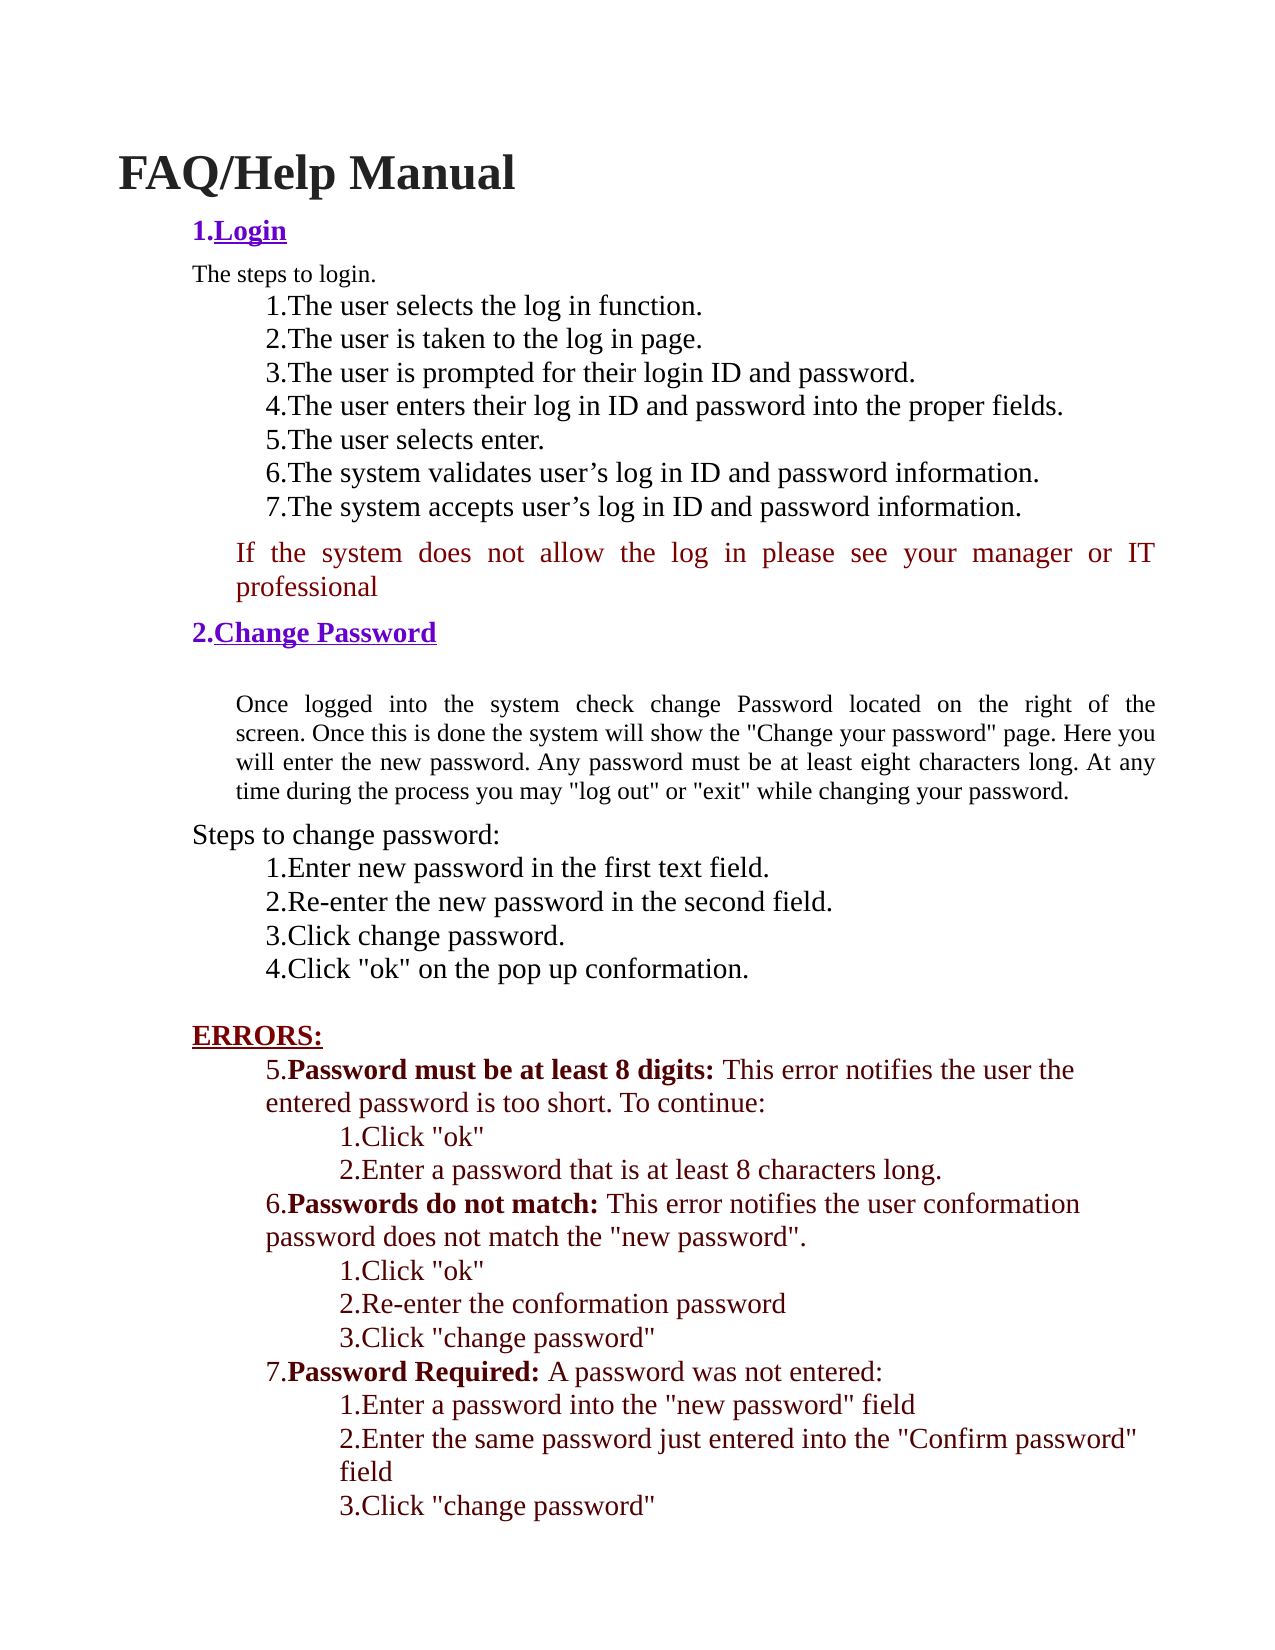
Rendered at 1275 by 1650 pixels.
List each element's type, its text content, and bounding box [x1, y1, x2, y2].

list The system validates user’s log in ID and password information. [118, 456, 1157, 489]
list Click "change password" [118, 1488, 1157, 1521]
list The steps to login. [118, 259, 1157, 288]
list Click change password. [118, 918, 1157, 951]
list The user is prompted for their login ID and password. [118, 355, 1157, 388]
list Change Password [118, 615, 1157, 648]
list The user selects enter. [118, 422, 1157, 456]
list The user enters their log in ID and password into the proper fields. [118, 388, 1157, 422]
list Password Required: A password was not entered: [118, 1354, 1157, 1387]
list Click "ok" on the pop up conformation. [118, 951, 1157, 985]
list Enter new password in the first text field. [118, 851, 1157, 884]
list Passwords do not match: This error notifies the user conformation password does not match the "new password". [118, 1186, 1157, 1253]
list Login [118, 213, 1157, 247]
list The system accepts user’s log in ID and password information. [118, 489, 1157, 523]
list Once logged into the system check change Password located on the right of the screen. Once this is done the system will show the "Change your password" page. Here you will enter the new password. Any password must be at least eight characters long. At any time during the process you may "log out" or "exit" while changing your password. [162, 661, 1157, 804]
list Click "change password" [118, 1320, 1157, 1354]
list Steps to change password: [118, 817, 1157, 851]
list Click "ok" [118, 1119, 1157, 1152]
list If the system does not allow the log in please see your manager or IT professional [162, 535, 1157, 602]
list The user is taken to the log in page. [118, 321, 1157, 355]
list Click "ok" [118, 1253, 1157, 1287]
list Password must be at least 8 digits: This error notifies the user the entered password is too short. To continue: [118, 1052, 1157, 1119]
list ERRORS: [118, 985, 1157, 1052]
list Enter a password that is at least 8 characters long. [118, 1152, 1157, 1186]
list Re-enter the new password in the second field. [118, 884, 1157, 918]
list The user selects the log in function. [118, 288, 1157, 321]
subtitle FAQ/Help Manual [118, 143, 1157, 201]
list Enter the same password just entered into the "Confirm password" field [118, 1421, 1157, 1488]
list Enter a password into the "new password" field [118, 1387, 1157, 1421]
list Re-enter the conformation password [118, 1287, 1157, 1320]
